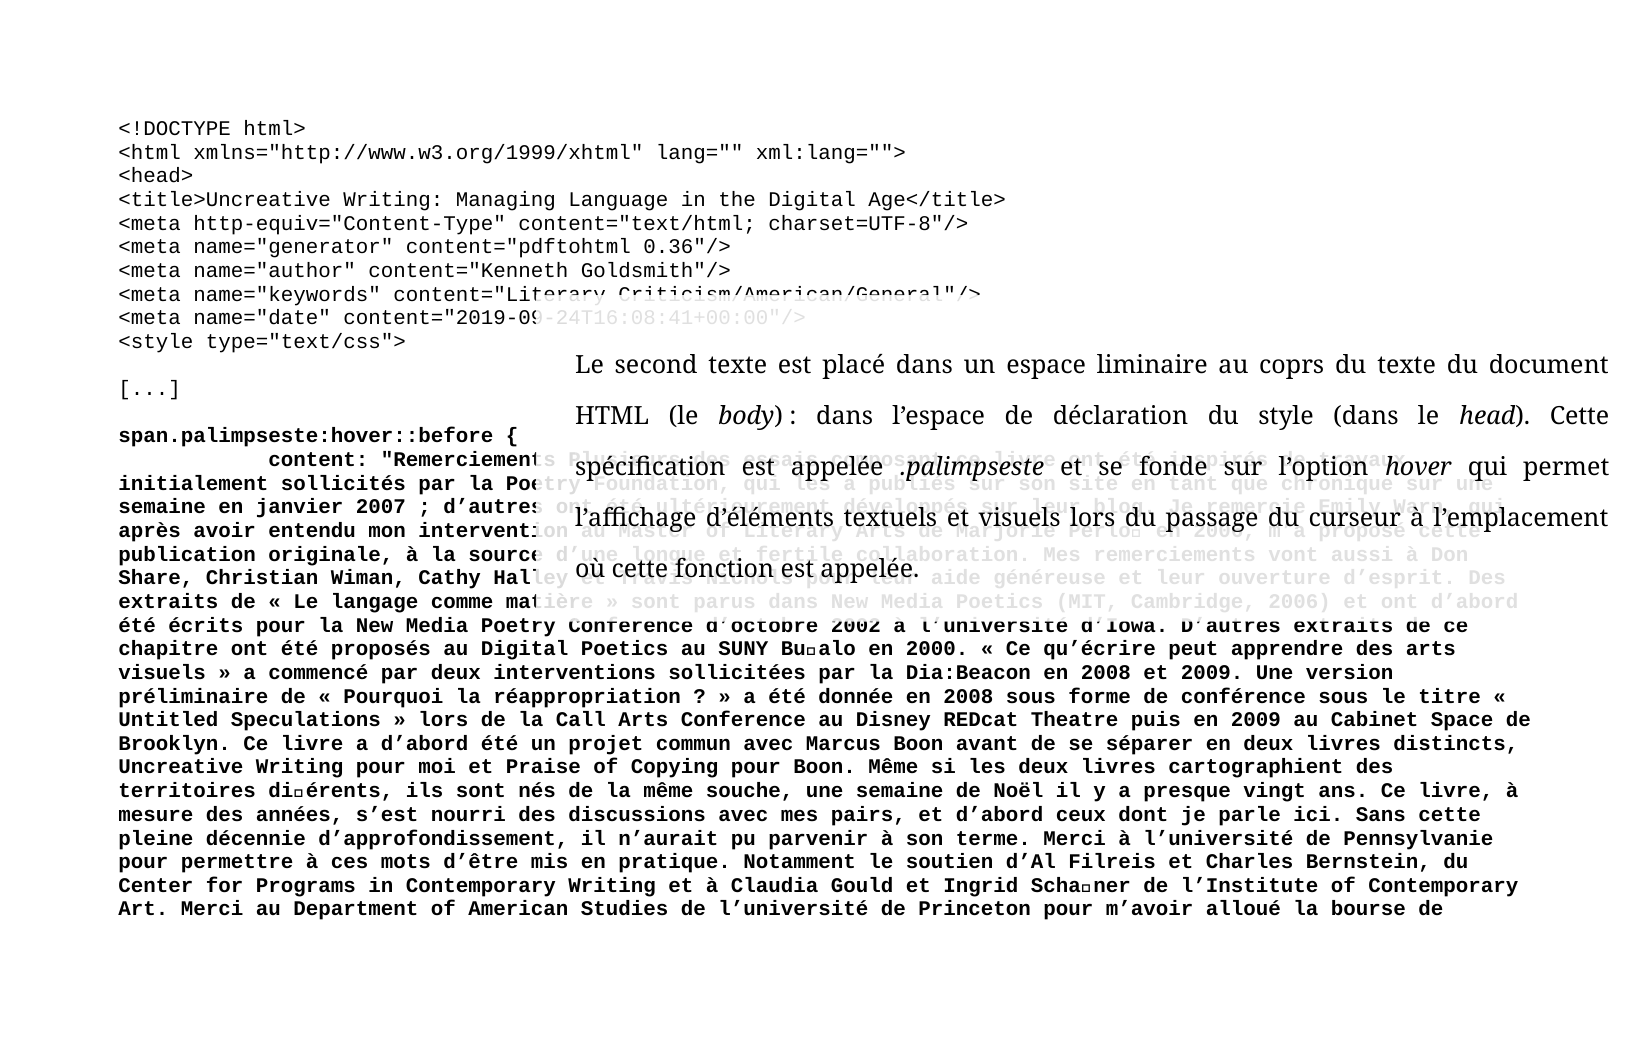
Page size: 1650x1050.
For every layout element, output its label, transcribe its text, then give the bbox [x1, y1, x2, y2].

text content: "Remerciements Plusieurs des essais composant ce livre ont été inspirés de travaux initialement sollicités par la Poetry Foundation, qui les a publiés sur son site en tant que chronique sur une semaine en janvier 2007 ; d’autres ont été ultérieurement développés sur leur blog. Je remercie Emily Warn, qui après avoir entendu mon intervention au Master of Literary Arts de Marjorie Perlo en 2006, m’a proposé cette publication originale, à la source d’une longue et fertile collaboration. Mes remerciements vont aussi à Don Share, Christian Wiman, Cathy Halley et Travis Nichols pour leur aide généreuse et leur ouverture d’esprit. Des extraits de « Le langage comme matière » sont parus dans New Media Poetics (MIT, Cambridge, 2006) et ont d’abord été écrits pour la New Media Poetry Conference d’octobre 2002 à l’université d’Iowa. D’autres extraits de ce chapitre ont été proposés au Digital Poetics au SUNY Bualo en 2000. « Ce qu’écrire peut apprendre des arts visuels » a commencé par deux interventions sollicitées par la Dia:Beacon en 2008 et 2009. Une version préliminaire de « Pourquoi la réappropriation ? » a été donnée en 2008 sous forme de conférence sous le titre « Untitled Speculations » lors de la Call Arts Conference au Disney REDcat Theatre puis en 2009 au Cabinet Space de Brooklyn. Ce livre a d’abord été un projet commun avec Marcus Boon avant de se séparer en deux livres distincts, Uncreative Writing pour moi et Praise of Copying pour Boon. Même si les deux livres cartographient des territoires diérents, ils sont nés de la même souche, une semaine de Noël il y a presque vingt ans. Ce livre, à mesure des années, s’est nourri des discussions avec mes pairs, et d’abord ceux dont je parle ici. Sans cette pleine décennie d’approfondissement, il n’aurait pu parvenir à son terme. Merci à l’université de Pennsylvanie pour permettre à ces mots d’être mis en pratique. Notamment le soutien d’Al Filreis et Charles Bernstein, du Center for Programs in Contemporary Writing et à Claudia Gould et Ingrid Schaner de l’Institute of Contemporary Art. Merci au Department of American Studies de l’université de Princeton pour m’avoir alloué la bourse de l’Anschutz Distinguished Professorship l’été 2009, grâce à laquelle ces idées ont pu prendre racine. Merci à Hendrik Hartog et Susan Braun de Princeton. Chez Columbia University Press, les eorts et le soin de Susan Pensak ont contribué à solidier ce livre. Et je ne peux remercier assez mon éditeur, Philip Leventhal, d’avoir lu ce livre de bien plus près qu’il le mérite, pour le mettre en forme, le sauvegarder et que vienne le jour où je le voie imprimé. Ses dés et ses provocations ont emmené ce livre en des extrémités où je ne l’aurais jamais imaginé. La patience et la ferveur de mon épouse, Cheryl Donegan, et la fougue joyeuse de nos ls Finnegan et Cassius, ont été l’environnement dur comme le roc pendant les années de travail qu’a exigées ce livre. Merci tout particulièrement à Marjorie Perlo pour son soutien permanent au degré le plus extraordinaire. Mon admiration et ma gratitude pour son travail en retour. Je dédie ce livre « aux six gars alignés, tous de même âge et bien bâtis, cheveux mal teignés (sic) et aux T-shits (sic) noirs » : ils se reconnaîtront. Et pour finir, je veux remercier toute l’équipe de Jean Boîte Éditions, ainsi que François Bon pour ces mois de rude labeur."; [118, 449, 1532, 922]
text <head> [118, 165, 1532, 189]
text <!DOCTYPE html> [118, 118, 1532, 142]
text [...] [118, 378, 535, 402]
text <meta name="date" content="2019-09-24T16:08:41+00:00"/> [118, 307, 535, 331]
text <title>Uncreative Writing: Managing Language in the Digital Age</title> [118, 189, 1532, 213]
text <meta name="keywords" content="Literary Criticism/American/General"/> [118, 284, 1532, 307]
text <html xmlns="http://www.w3.org/1999/xhtml" lang="" xml:lang=""> [118, 142, 1532, 165]
text span.palimpseste:hover::before { [118, 426, 535, 449]
text <meta name="generator" content="pdftohtml 0.36"/> [118, 236, 1532, 260]
text <style type="text/css"> [118, 331, 535, 354]
text <meta name="author" content="Kenneth Goldsmith"/> [118, 260, 1532, 284]
text <meta http-equiv="Content-Type" content="text/html; charset=UTF-8"/> [118, 213, 1532, 236]
